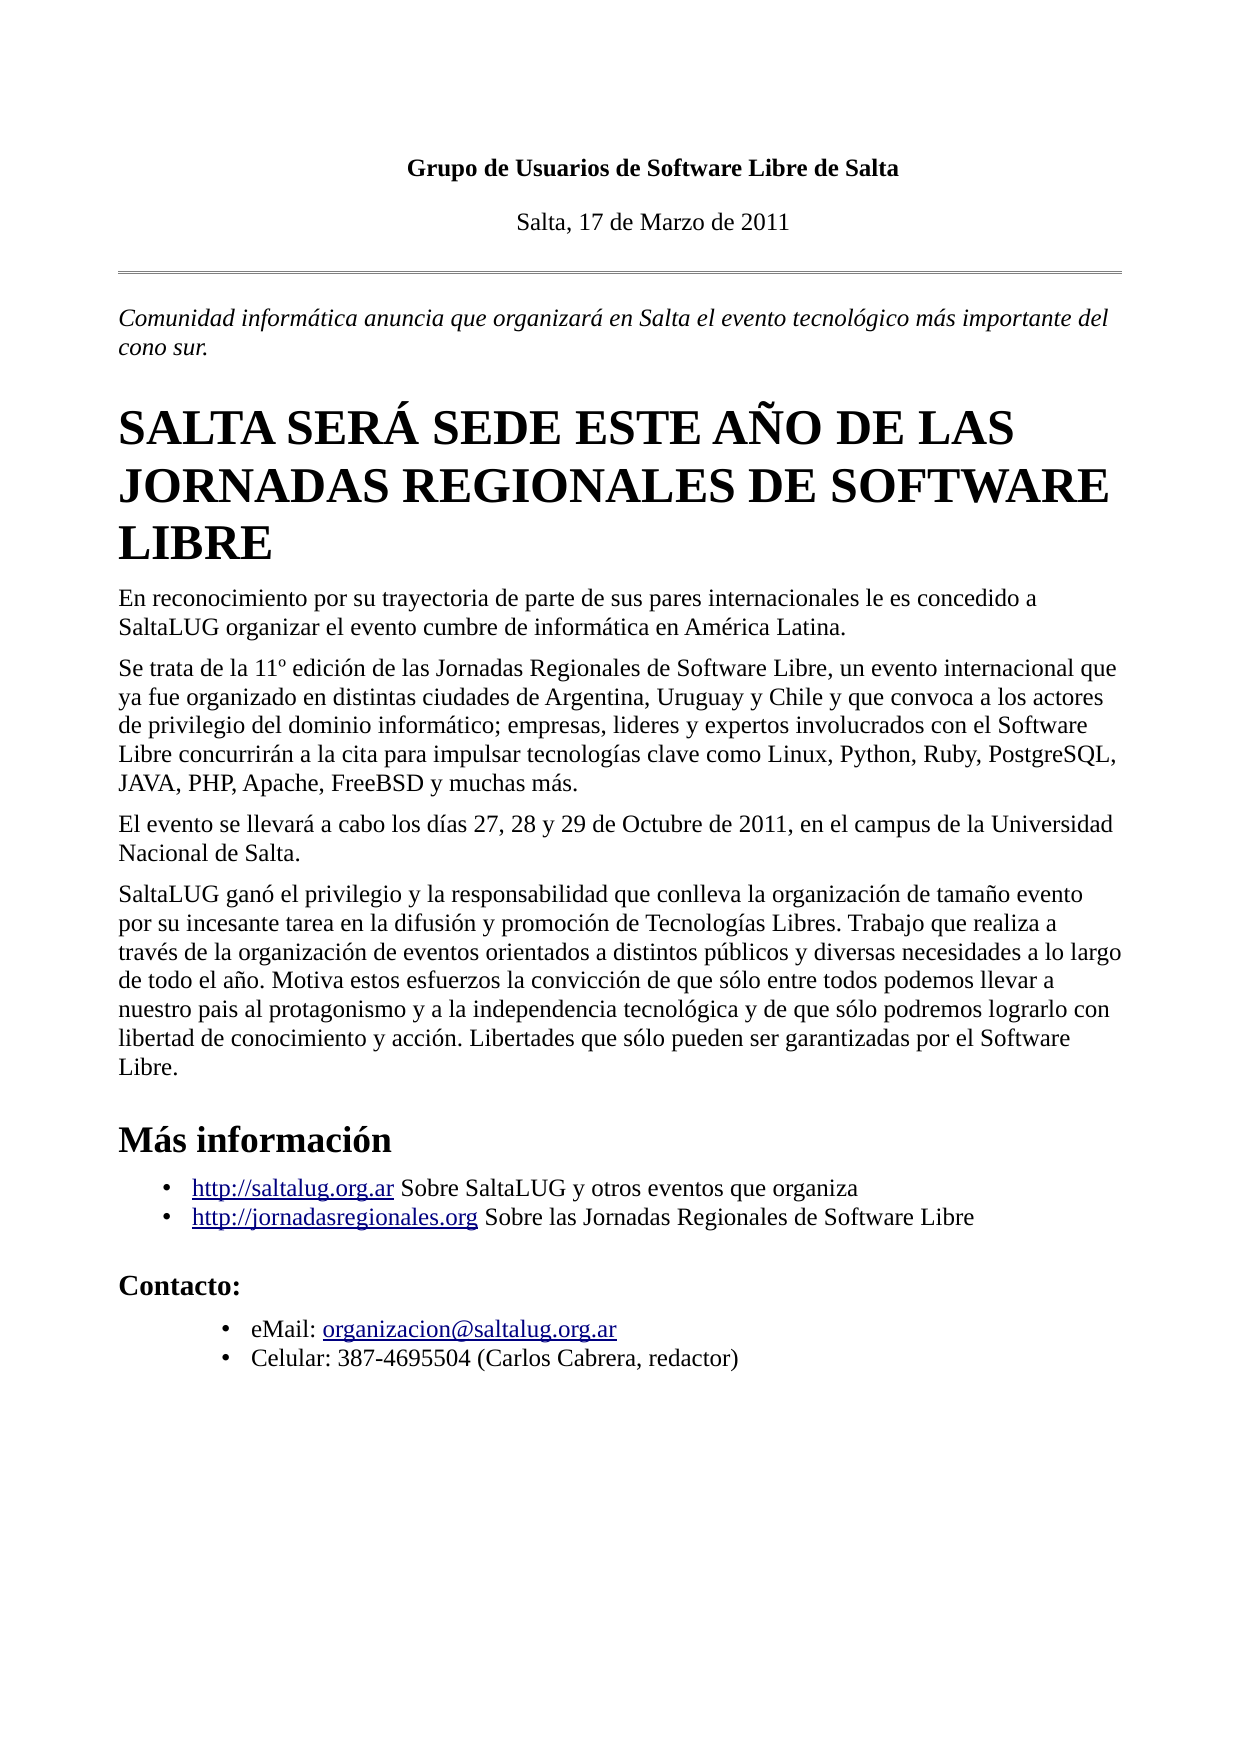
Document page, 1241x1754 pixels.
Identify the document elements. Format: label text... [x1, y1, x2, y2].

list http://jornadasregionales.org Sobre las Jornadas Regionales de Software Libre [162, 1202, 1122, 1231]
list Celular: 387-4695504 (Carlos Cabrera, redactor) [221, 1343, 1063, 1372]
text En reconocimiento por su trayectoria de parte de sus pares internacionales le es concedido a SaltaLUG organizar el evento cumbre de informática en América Latina. [118, 583, 1122, 640]
text Comunidad informática anuncia que organizará en Salta el evento tecnológico más importante del cono sur. [118, 303, 1122, 360]
subtitle SALTA SERÁ SEDE ESTE AÑO DE LAS JORNADAS REGIONALES DE SOFTWARE LIBRE [118, 398, 1122, 570]
table_header [118, 147, 187, 257]
text El evento se llevará a cabo los días 27, 28 y 29 de Octubre de 2011, en el campus de la Universidad Nacional de Salta. [118, 809, 1122, 867]
table_cell Salta, 17 de Marzo de 2011 [187, 187, 1119, 257]
table_header Grupo de Usuarios de Software Libre de Salta [187, 147, 1119, 187]
subtitle Más información [118, 1118, 1122, 1161]
subtitle Contacto: [118, 1268, 1122, 1302]
text SaltaLUG ganó el privilegio y la responsabilidad que conlleva la organización de tamaño evento por su incesante tarea en la difusión y promoción de Tecnologías Libres. Trabajo que realiza a través de la organización de eventos orientados a distintos públicos y diversas necesidades a lo largo de todo el año. Motiva estos esfuerzos la convicción de que sólo entre todos podemos llevar a nuestro pais al protagonismo y a la independencia tecnológica y de que sólo podremos lograrlo con libertad de conocimiento y acción. Libertades que sólo pueden ser garantizadas por el Software Libre. [118, 879, 1122, 1080]
list eMail: organizacion@saltalug.org.ar [221, 1314, 1063, 1343]
text Se trata de la 11º edición de las Jornadas Regionales de Software Libre, un evento internacional que ya fue organizado en distintas ciudades de Argentina, Uruguay y Chile y que convoca a los actores de privilegio del dominio informático; empresas, lideres y expertos involucrados con el Software Libre concurrirán a la cita para impulsar tecnologías clave como Linux, Python, Ruby, PostgreSQL, JAVA, PHP, Apache, FreeBSD y muchas más. [118, 653, 1122, 797]
list http://saltalug.org.ar Sobre SaltaLUG y otros eventos que organiza [162, 1173, 1122, 1202]
